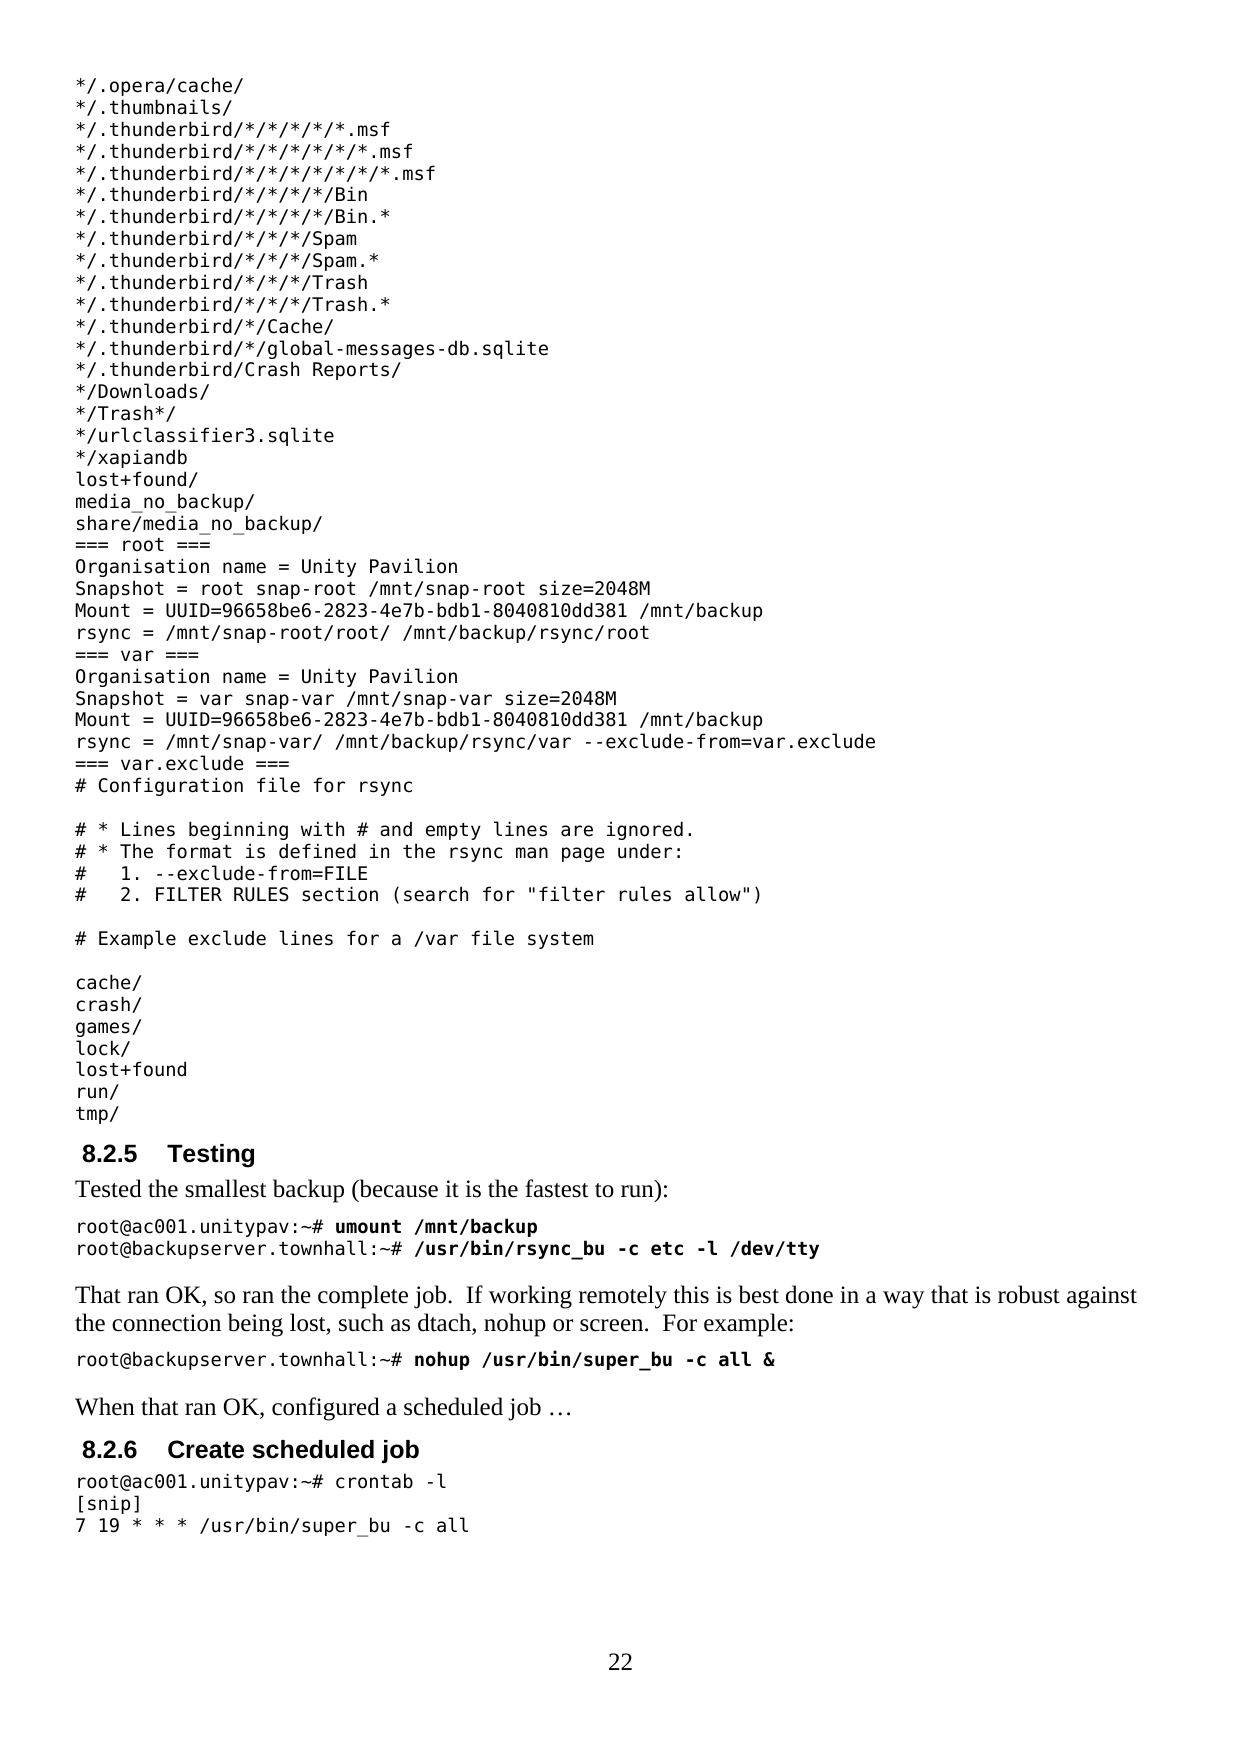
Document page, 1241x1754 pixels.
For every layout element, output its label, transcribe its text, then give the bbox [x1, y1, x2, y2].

text rsync = /mnt/snap-var/ /mnt/backup/rsync/var --exclude-from=var.exclude [75, 731, 1166, 753]
text */.thunderbird/*/*/*/*/Bin [75, 184, 1166, 206]
text */.thunderbird/*/*/*/*/*.msf [75, 119, 1166, 141]
text Snapshot = var snap-var /mnt/snap-var size=2048M [75, 687, 1166, 709]
text [snip] [75, 1493, 1166, 1515]
text */xapiandb [75, 447, 1166, 469]
text */Downloads/ [75, 381, 1166, 403]
text root@backupserver.townhall:~# nohup /usr/bin/super_bu -c all & [75, 1349, 1166, 1393]
text === var === [75, 644, 1166, 666]
text # 1. --exclude-from=FILE [75, 862, 1166, 884]
text media_no_backup/ [75, 491, 1166, 512]
text */.thunderbird/*/*/*/Trash.* [75, 294, 1166, 316]
text That ran OK, so ran the complete job. If working remotely this is best done in a way that is robust against the connection being lost, such as dtach, nohup or screen. For example: [75, 1281, 1166, 1337]
text root@backupserver.townhall:~# /usr/bin/rsync_bu -c etc -l /dev/tty [75, 1237, 1166, 1281]
text cache/ [75, 972, 1166, 994]
text root@ac001.unitypav:~# crontab -l [75, 1471, 1166, 1493]
text # * Lines beginning with # and empty lines are ignored. [75, 819, 1166, 841]
text crash/ [75, 994, 1166, 1016]
subtitle Testing [75, 1140, 1166, 1168]
text */.thunderbird/*/*/*/*/Bin.* [75, 206, 1166, 228]
text Mount = UUID=96658be6-2823-4e7b-bdb1-8040810dd381 /mnt/backup [75, 600, 1166, 622]
text */.thunderbird/*/*/*/Spam.* [75, 250, 1166, 272]
text */.thunderbird/*/*/*/Spam [75, 228, 1166, 250]
text # Example exclude lines for a /var file system [75, 928, 1166, 950]
text 7 19 * * * /usr/bin/super_bu -c all [75, 1515, 1166, 1537]
text tmp/ [75, 1103, 1166, 1125]
text # Configuration file for rsync [75, 775, 1166, 797]
text # 2. FILTER RULES section (search for "filter rules allow") [75, 884, 1166, 906]
text */.thunderbird/*/*/*/*/*/*.msf [75, 141, 1166, 162]
subtitle Create scheduled job [75, 1436, 1166, 1463]
text */.thunderbird/*/global-messages-db.sqlite [75, 337, 1166, 359]
text */.thunderbird/*/*/*/*/*/*/*.msf [75, 162, 1166, 184]
text === root === [75, 534, 1166, 556]
text Tested the smallest backup (because it is the fastest to run): [75, 1175, 1166, 1203]
text Mount = UUID=96658be6-2823-4e7b-bdb1-8040810dd381 /mnt/backup [75, 709, 1166, 731]
text */Trash*/ [75, 403, 1166, 425]
text */urlclassifier3.sqlite [75, 425, 1166, 447]
text Organisation name = Unity Pavilion [75, 666, 1166, 687]
text lost+found/ [75, 469, 1166, 491]
text */.thunderbird/Crash Reports/ [75, 359, 1166, 381]
text Snapshot = root snap-root /mnt/snap-root size=2048M [75, 578, 1166, 600]
text # * The format is defined in the rsync man page under: [75, 841, 1166, 862]
text lock/ [75, 1037, 1166, 1059]
text === var.exclude === [75, 753, 1166, 775]
text rsync = /mnt/snap-root/root/ /mnt/backup/rsync/root [75, 622, 1166, 644]
text When that ran OK, configured a scheduled job … [75, 1393, 1166, 1421]
text root@ac001.unitypav:~# umount /mnt/backup [75, 1216, 1166, 1237]
text */.thumbnails/ [75, 97, 1166, 119]
text */.thunderbird/*/*/*/Trash [75, 272, 1166, 294]
text */.opera/cache/ [75, 75, 1166, 97]
text Organisation name = Unity Pavilion [75, 556, 1166, 578]
text run/ [75, 1081, 1166, 1103]
text */.thunderbird/*/Cache/ [75, 316, 1166, 337]
text share/media_no_backup/ [75, 512, 1166, 534]
text games/ [75, 1016, 1166, 1037]
text lost+found [75, 1059, 1166, 1081]
